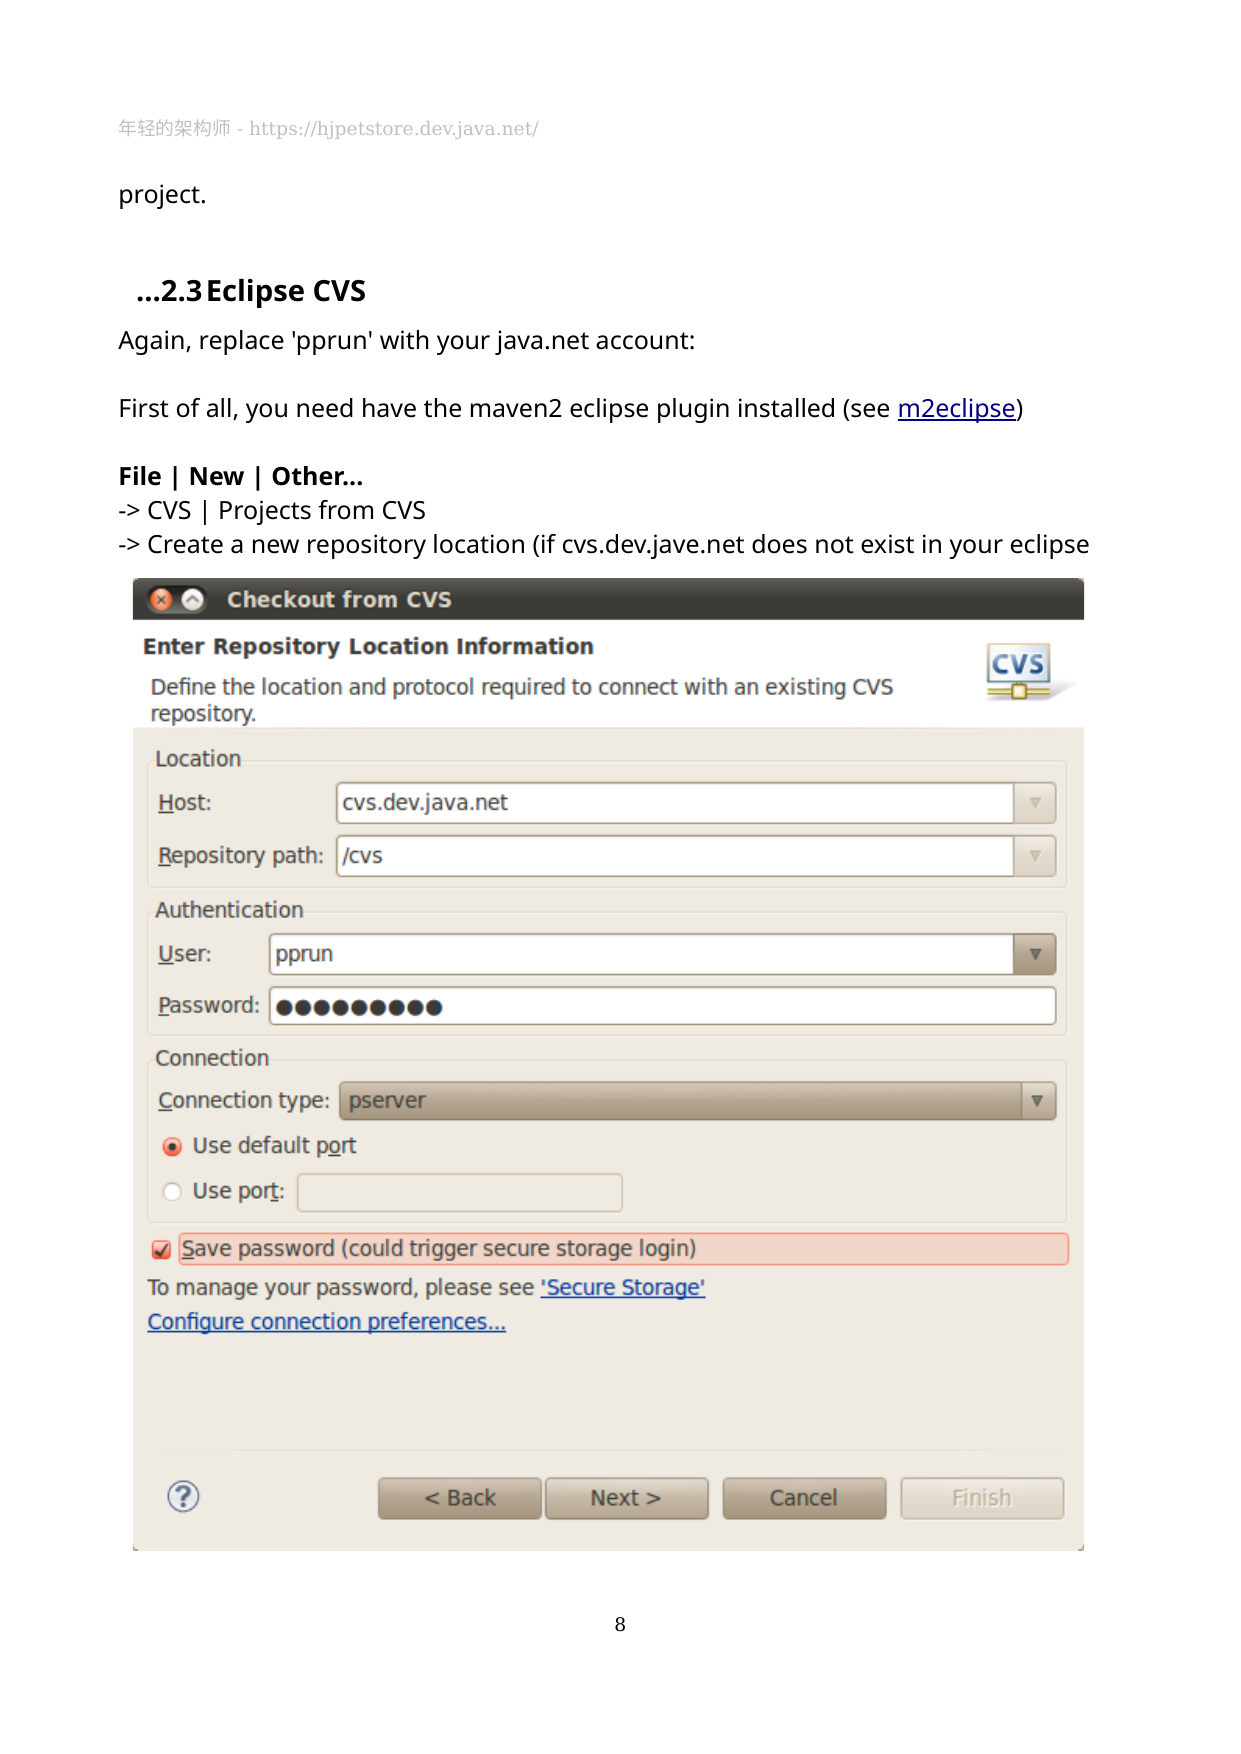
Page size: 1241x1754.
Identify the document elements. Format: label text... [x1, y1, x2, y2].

text project. [118, 177, 1122, 211]
subtitle Eclipse CVS [136, 270, 1122, 310]
text Again, replace 'pprun' with your java.net account: First of all, you need have the maven2 eclipse plugin installed (see m2eclipse) File | New | Other... -> CVS | Projects from CVS -> Create a new repository location (if cvs.dev.jave.net does not exist in your eclipse [118, 322, 1122, 561]
picture [132, 578, 1085, 1551]
